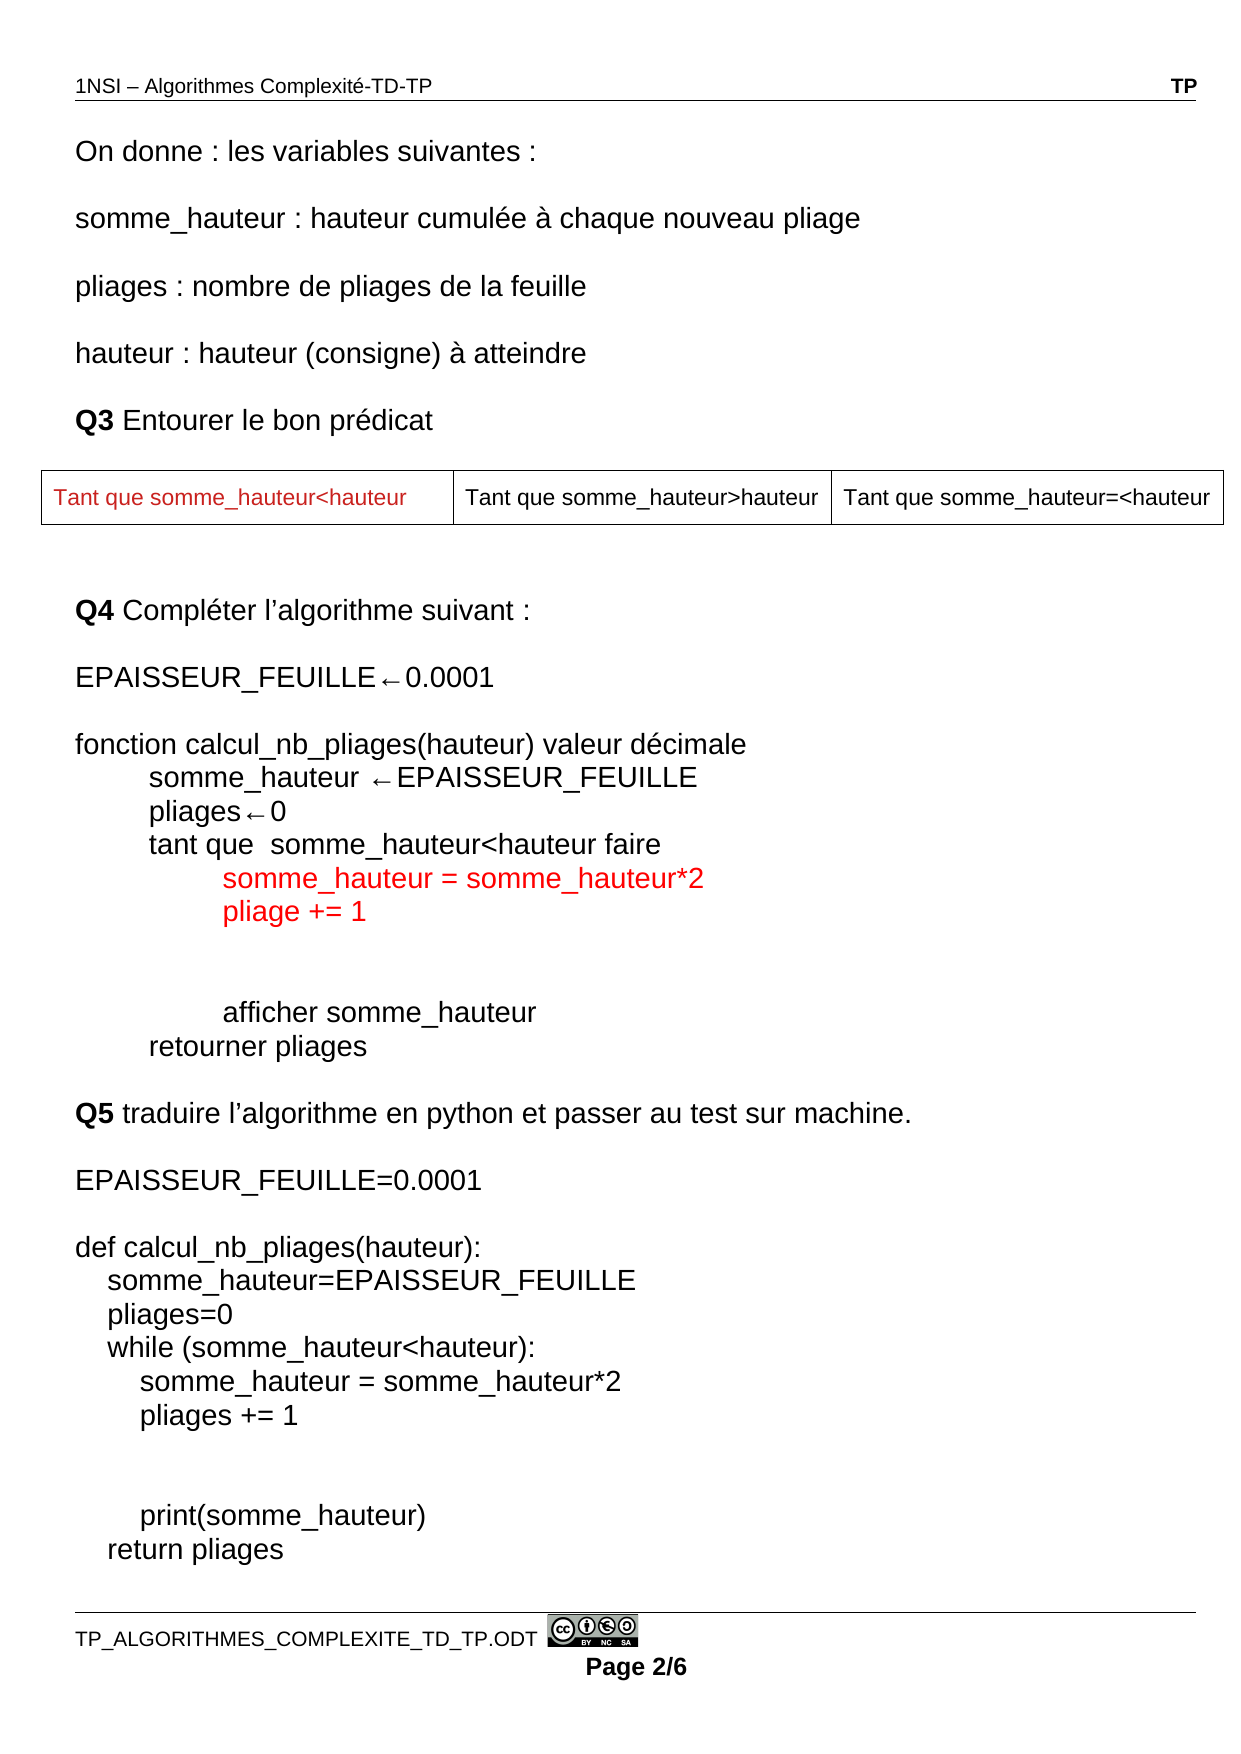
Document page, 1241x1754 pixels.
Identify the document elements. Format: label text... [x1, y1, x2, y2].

text retourner pliages [75, 1028, 1196, 1062]
table_header Tant que somme_hauteur=<hauteur [832, 471, 1223, 524]
text pliage += 1 [75, 894, 1196, 928]
text On donne : les variables suivantes : [75, 134, 1196, 168]
text somme_hauteur : hauteur cumulée à chaque nouveau pliage [75, 201, 1196, 235]
text Q3 Entourer le bon prédicat [75, 403, 1196, 436]
text somme_hauteur = somme_hauteur*2 [75, 861, 1196, 894]
table_header Tant que somme_hauteur>hauteur [454, 471, 831, 524]
text fonction calcul_nb_pliages(hauteur) valeur décimale [75, 727, 1196, 760]
text afficher somme_hauteur [75, 995, 1196, 1028]
text Q4 Compléter l’algorithme suivant : [75, 592, 1196, 626]
text pliages += 1 [75, 1397, 1196, 1431]
text hauteur : hauteur (consigne) à atteindre [75, 336, 1196, 369]
text Q5 traduire l’algorithme en python et passer au test sur machine. [75, 1096, 1196, 1129]
text def calcul_nb_pliages(hauteur): [75, 1230, 1196, 1263]
text print(somme_hauteur) [75, 1498, 1196, 1532]
text pliages : nombre de pliages de la feuille [75, 268, 1196, 302]
text somme_hauteur ←EPAISSEUR_FEUILLE [75, 760, 1196, 794]
text somme_hauteur = somme_hauteur*2 [75, 1364, 1196, 1397]
text pliages←0 [75, 794, 1196, 827]
text EPAISSEUR_FEUILLE←0.0001 [75, 659, 1196, 693]
text tant que somme_hauteur<hauteur faire [75, 827, 1196, 861]
table_header Tant que somme_hauteur<hauteur [42, 471, 453, 524]
text return pliages [75, 1532, 1196, 1565]
text EPAISSEUR_FEUILLE=0.0001 [75, 1163, 1196, 1196]
text somme_hauteur=EPAISSEUR_FEUILLE [75, 1263, 1196, 1297]
picture [547, 1614, 639, 1647]
text while (somme_hauteur<hauteur): [75, 1330, 1196, 1364]
text pliages=0 [75, 1297, 1196, 1330]
